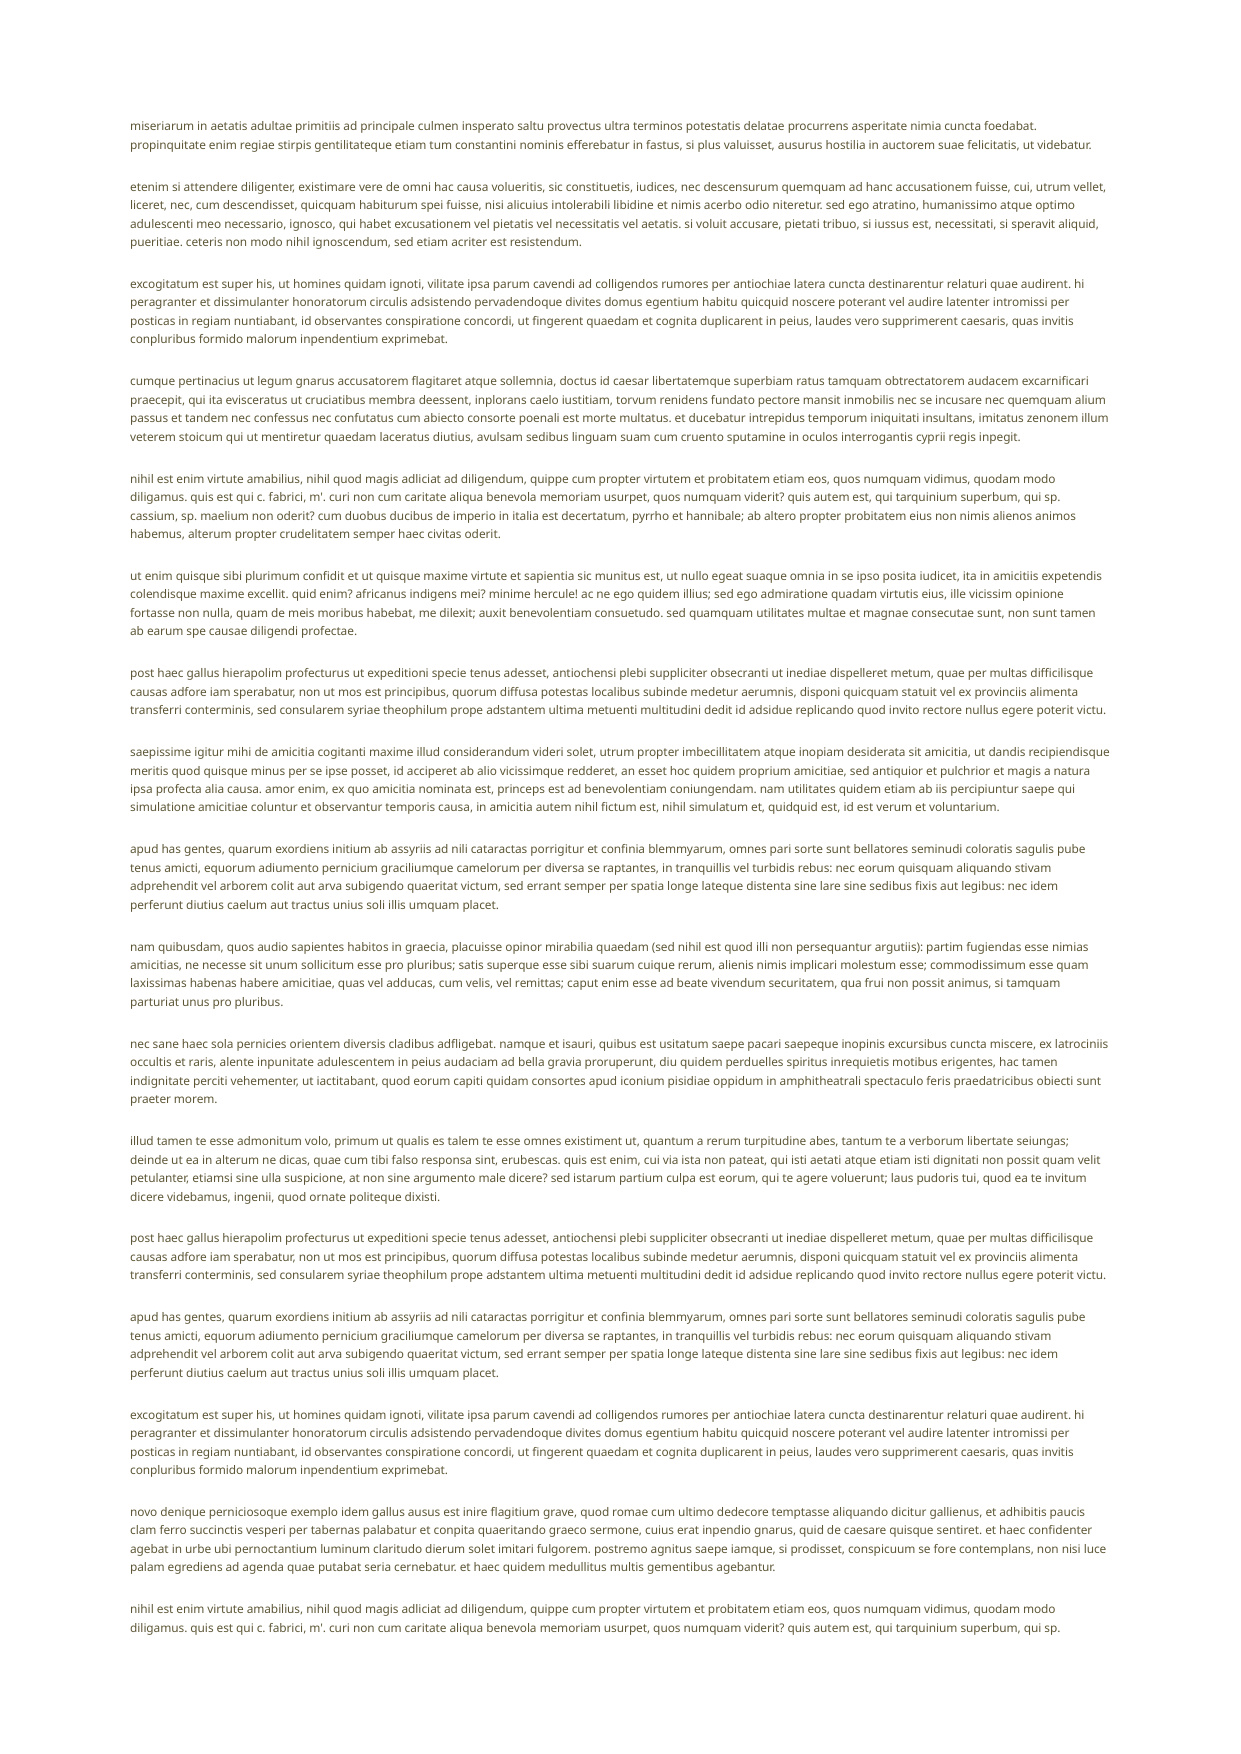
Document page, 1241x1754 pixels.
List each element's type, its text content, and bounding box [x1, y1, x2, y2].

text nihil est enim virtute amabilius, nihil quod magis adliciat ad diligendum, quippe cum propter virtutem et probitatem etiam eos, quos numquam vidimus, quodam modo diligamus. quis est qui c. fabrici, m'. curi non cum caritate aliqua benevola memoriam usurpet, quos numquam viderit? quis autem est, qui tarquinium superbum, qui sp. cassium, sp. maelium non oderit? cum duobus ducibus de imperio in italia est decertatum, pyrrho et hannibale; ab altero propter probitatem eius non nimis alienos animos habemus, alterum propter crudelitatem semper haec civitas oderit. [130, 470, 1110, 542]
text novo denique perniciosoque exemplo idem gallus ausus est inire flagitium grave, quod romae cum ultimo dedecore temptasse aliquando dicitur gallienus, et adhibitis paucis clam ferro succinctis vesperi per tabernas palabatur et conpita quaeritando graeco sermone, cuius erat inpendio gnarus, quid de caesare quisque sentiret. et haec confidenter agebat in urbe ubi pernoctantium luminum claritudo dierum solet imitari fulgorem. postremo agnitus saepe iamque, si prodisset, conspicuum se fore contemplans, non nisi luce palam egrediens ad agenda quae putabat seria cernebatur. et haec quidem medullitus multis gementibus agebantur. [130, 1504, 1110, 1575]
text cumque pertinacius ut legum gnarus accusatorem flagitaret atque sollemnia, doctus id caesar libertatemque superbiam ratus tamquam obtrectatorem audacem excarnificari praecepit, qui ita evisceratus ut cruciatibus membra deessent, inplorans caelo iustitiam, torvum renidens fundato pectore mansit inmobilis nec se incusare nec quemquam alium passus et tandem nec confessus nec confutatus cum abiecto consorte poenali est morte multatus. et ducebatur intrepidus temporum iniquitati insultans, imitatus zenonem illum veterem stoicum qui ut mentiretur quaedam laceratus diutius, avulsam sedibus linguam suam cum cruento sputamine in oculos interrogantis cyprii regis inpegit. [130, 373, 1110, 444]
text excogitatum est super his, ut homines quidam ignoti, vilitate ipsa parum cavendi ad colligendos rumores per antiochiae latera cuncta destinarentur relaturi quae audirent. hi peragranter et dissimulanter honoratorum circulis adsistendo pervadendoque divites domus egentium habitu quicquid noscere poterant vel audire latenter intromissi per posticas in regiam nuntiabant, id observantes conspiratione concordi, ut fingerent quaedam et cognita duplicarent in peius, laudes vero supprimerent caesaris, quas invitis conpluribus formido malorum inpendentium exprimebat. [130, 1406, 1110, 1478]
text illud tamen te esse admonitum volo, primum ut qualis es talem te esse omnes existiment ut, quantum a rerum turpitudine abes, tantum te a verborum libertate seiungas; deinde ut ea in alterum ne dicas, quae cum tibi falso responsa sint, erubescas. quis est enim, cui via ista non pateat, qui isti aetati atque etiam isti dignitati non possit quam velit petulanter, etiamsi sine ulla suspicione, at non sine argumento male dicere? sed istarum partium culpa est eorum, qui te agere voluerunt; laus pudoris tui, quod ea te invitum dicere videbamus, ingenii, quod ornate politeque dixisti. [130, 1133, 1110, 1204]
text nam quibusdam, quos audio sapientes habitos in graecia, placuisse opinor mirabilia quaedam (sed nihil est quod illi non persequantur argutiis): partim fugiendas esse nimias amicitias, ne necesse sit unum sollicitum esse pro pluribus; satis superque esse sibi suarum cuique rerum, alienis nimis implicari molestum esse; commodissimum esse quam laxissimas habenas habere amicitiae, quas vel adducas, cum velis, vel remittas; caput enim esse ad beate vivendum securitatem, qua frui non possit animus, si tamquam parturiat unus pro pluribus. [130, 938, 1110, 1010]
text nec sane haec sola pernicies orientem diversis cladibus adfligebat. namque et isauri, quibus est usitatum saepe pacari saepeque inopinis excursibus cuncta miscere, ex latrociniis occultis et raris, alente inpunitate adulescentem in peius audaciam ad bella gravia proruperunt, diu quidem perduelles spiritus inrequietis motibus erigentes, hac tamen indignitate perciti vehementer, ut iactitabant, quod eorum capiti quidam consortes apud iconium pisidiae oppidum in amphitheatrali spectaculo feris praedatricibus obiecti sunt praeter morem. [130, 1036, 1110, 1107]
text nihil est enim virtute amabilius, nihil quod magis adliciat ad diligendum, quippe cum propter virtutem et probitatem etiam eos, quos numquam vidimus, quodam modo diligamus. quis est qui c. fabrici, m'. curi non cum caritate aliqua benevola memoriam usurpet, quos numquam viderit? quis autem est, qui tarquinium superbum, qui sp. [130, 1601, 1110, 1636]
text miseriarum in aetatis adultae primitiis ad principale culmen insperato saltu provectus ultra terminos potestatis delatae procurrens asperitate nimia cuncta foedabat. propinquitate enim regiae stirpis gentilitateque etiam tum constantini nominis efferebatur in fastus, si plus valuisset, ausurus hostilia in auctorem suae felicitatis, ut videbatur. [130, 118, 1110, 153]
text etenim si attendere diligenter, existimare vere de omni hac causa volueritis, sic constituetis, iudices, nec descensurum quemquam ad hanc accusationem fuisse, cui, utrum vellet, liceret, nec, cum descendisset, quicquam habiturum spei fuisse, nisi alicuius intolerabili libidine et nimis acerbo odio niteretur. sed ego atratino, humanissimo atque optimo adulescenti meo necessario, ignosco, qui habet excusationem vel pietatis vel necessitatis vel aetatis. si voluit accusare, pietati tribuo, si iussus est, necessitati, si speravit aliquid, pueritiae. ceteris non modo nihil ignoscendum, sed etiam acriter est resistendum. [130, 178, 1110, 250]
text saepissime igitur mihi de amicitia cogitanti maxime illud considerandum videri solet, utrum propter imbecillitatem atque inopiam desiderata sit amicitia, ut dandis recipiendisque meritis quod quisque minus per se ipse posset, id acciperet ab alio vicissimque redderet, an esset hoc quidem proprium amicitiae, sed antiquior et pulchrior et magis a natura ipsa profecta alia causa. amor enim, ex quo amicitia nominata est, princeps est ad benevolentiam coniungendam. nam utilitates quidem etiam ab iis percipiuntur saepe qui simulatione amicitiae coluntur et observantur temporis causa, in amicitia autem nihil fictum est, nihil simulatum et, quidquid est, id est verum et voluntarium. [130, 744, 1110, 815]
text excogitatum est super his, ut homines quidam ignoti, vilitate ipsa parum cavendi ad colligendos rumores per antiochiae latera cuncta destinarentur relaturi quae audirent. hi peragranter et dissimulanter honoratorum circulis adsistendo pervadendoque divites domus egentium habitu quicquid noscere poterant vel audire latenter intromissi per posticas in regiam nuntiabant, id observantes conspiratione concordi, ut fingerent quaedam et cognita duplicarent in peius, laudes vero supprimerent caesaris, quas invitis conpluribus formido malorum inpendentium exprimebat. [130, 276, 1110, 347]
text apud has gentes, quarum exordiens initium ab assyriis ad nili cataractas porrigitur et confinia blemmyarum, omnes pari sorte sunt bellatores seminudi coloratis sagulis pube tenus amicti, equorum adiumento pernicium graciliumque camelorum per diversa se raptantes, in tranquillis vel turbidis rebus: nec eorum quisquam aliquando stivam adprehendit vel arborem colit aut arva subigendo quaeritat victum, sed errant semper per spatia longe lateque distenta sine lare sine sedibus fixis aut legibus: nec idem perferunt diutius caelum aut tractus unius soli illis umquam placet. [130, 1309, 1110, 1381]
text ut enim quisque sibi plurimum confidit et ut quisque maxime virtute et sapientia sic munitus est, ut nullo egeat suaque omnia in se ipso posita iudicet, ita in amicitiis expetendis colendisque maxime excellit. quid enim? africanus indigens mei? minime hercule! ac ne ego quidem illius; sed ego admiratione quadam virtutis eius, ille vicissim opinione fortasse non nulla, quam de meis moribus habebat, me dilexit; auxit benevolentiam consuetudo. sed quamquam utilitates multae et magnae consecutae sunt, non sunt tamen ab earum spe causae diligendi profectae. [130, 568, 1110, 639]
text post haec gallus hierapolim profecturus ut expeditioni specie tenus adesset, antiochensi plebi suppliciter obsecranti ut inediae dispelleret metum, quae per multas difficilisque causas adfore iam sperabatur, non ut mos est principibus, quorum diffusa potestas localibus subinde medetur aerumnis, disponi quicquam statuit vel ex provinciis alimenta transferri conterminis, sed consularem syriae theophilum prope adstantem ultima metuenti multitudini dedit id adsidue replicando quod invito rectore nullus egere poterit victu. [130, 665, 1110, 718]
text apud has gentes, quarum exordiens initium ab assyriis ad nili cataractas porrigitur et confinia blemmyarum, omnes pari sorte sunt bellatores seminudi coloratis sagulis pube tenus amicti, equorum adiumento pernicium graciliumque camelorum per diversa se raptantes, in tranquillis vel turbidis rebus: nec eorum quisquam aliquando stivam adprehendit vel arborem colit aut arva subigendo quaeritat victum, sed errant semper per spatia longe lateque distenta sine lare sine sedibus fixis aut legibus: nec idem perferunt diutius caelum aut tractus unius soli illis umquam placet. [130, 841, 1110, 912]
text post haec gallus hierapolim profecturus ut expeditioni specie tenus adesset, antiochensi plebi suppliciter obsecranti ut inediae dispelleret metum, quae per multas difficilisque causas adfore iam sperabatur, non ut mos est principibus, quorum diffusa potestas localibus subinde medetur aerumnis, disponi quicquam statuit vel ex provinciis alimenta transferri conterminis, sed consularem syriae theophilum prope adstantem ultima metuenti multitudini dedit id adsidue replicando quod invito rectore nullus egere poterit victu. [130, 1230, 1110, 1283]
